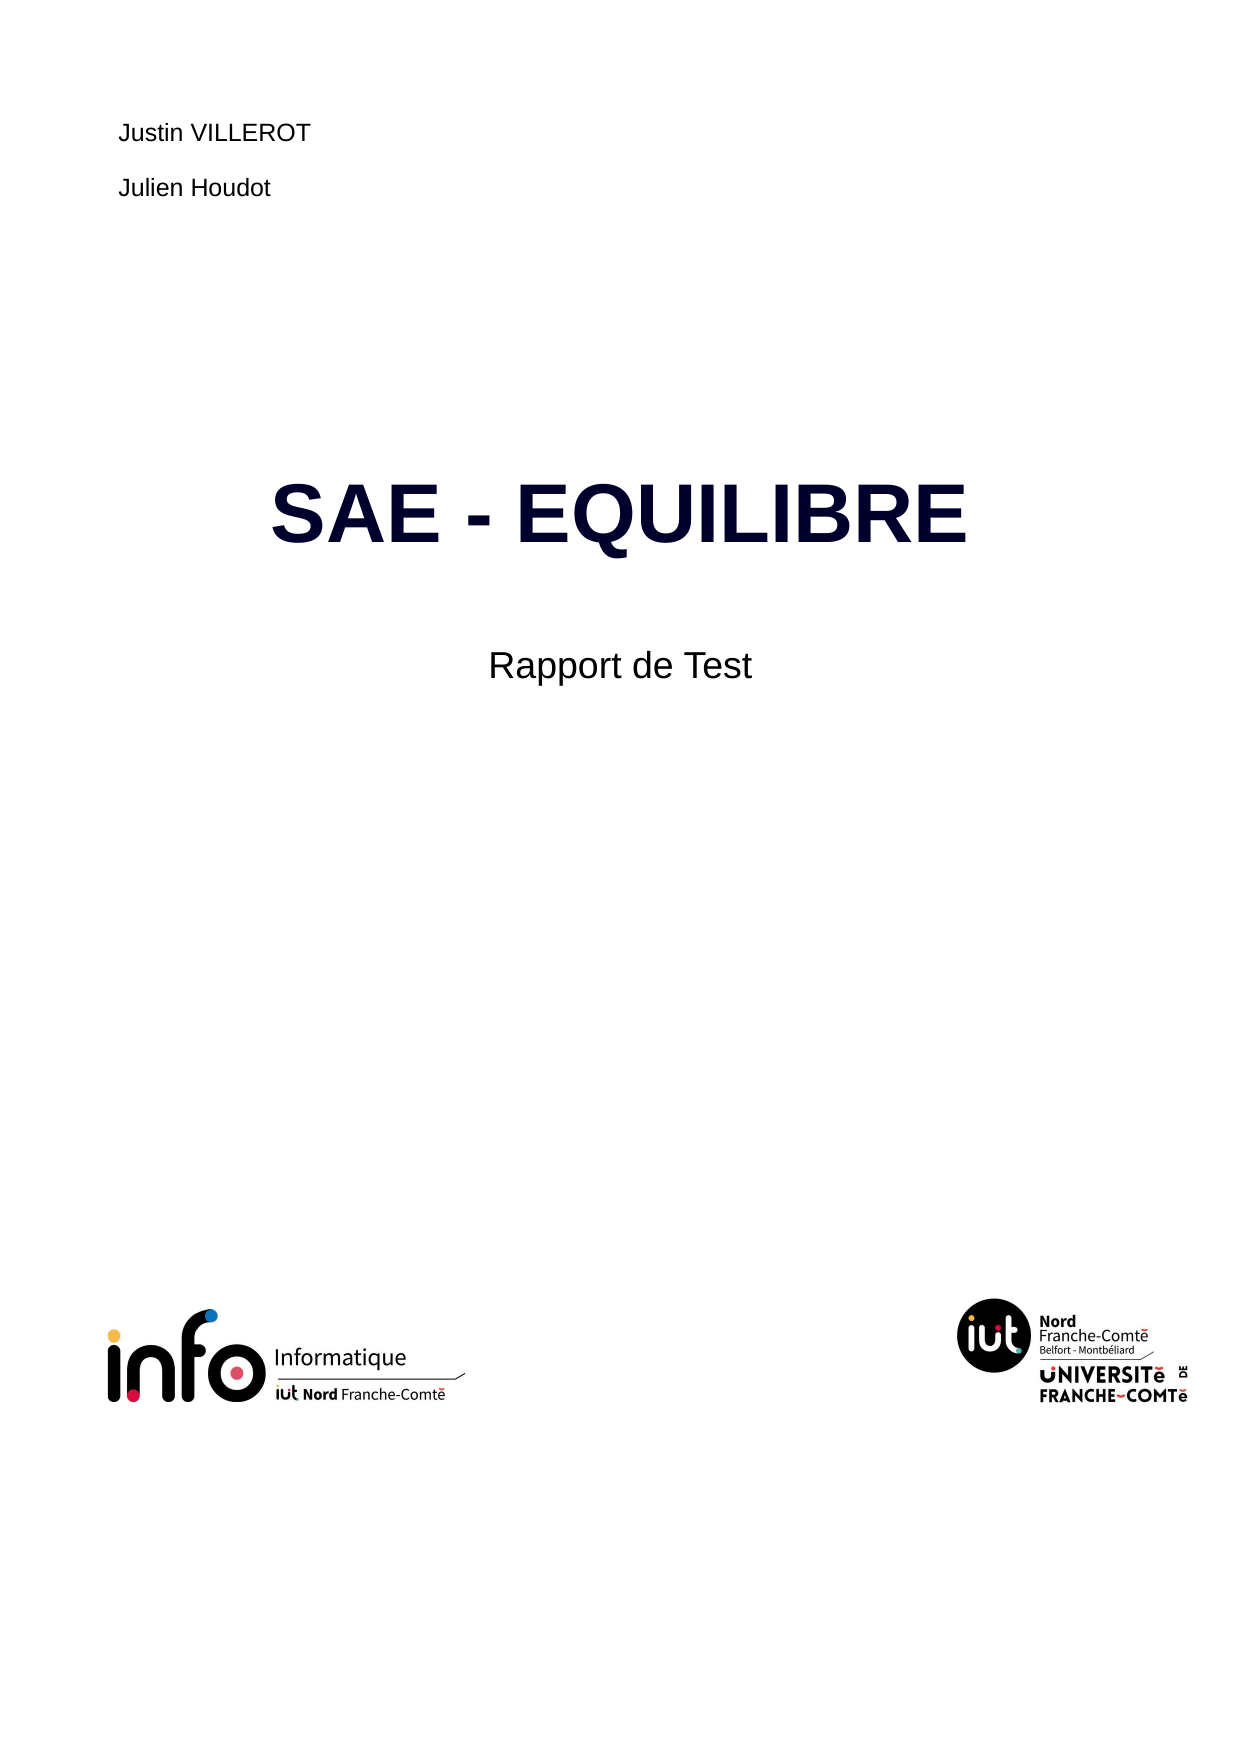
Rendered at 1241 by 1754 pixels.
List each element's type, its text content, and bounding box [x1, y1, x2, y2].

subtitle Rapport de Test [118, 644, 1122, 687]
text Justin VILLEROT [118, 118, 1122, 147]
text Julien Houdot [118, 173, 1122, 202]
picture [950, 1286, 1194, 1414]
title SAE - EQUILIBRE [118, 464, 1122, 560]
picture [107, 1309, 466, 1402]
